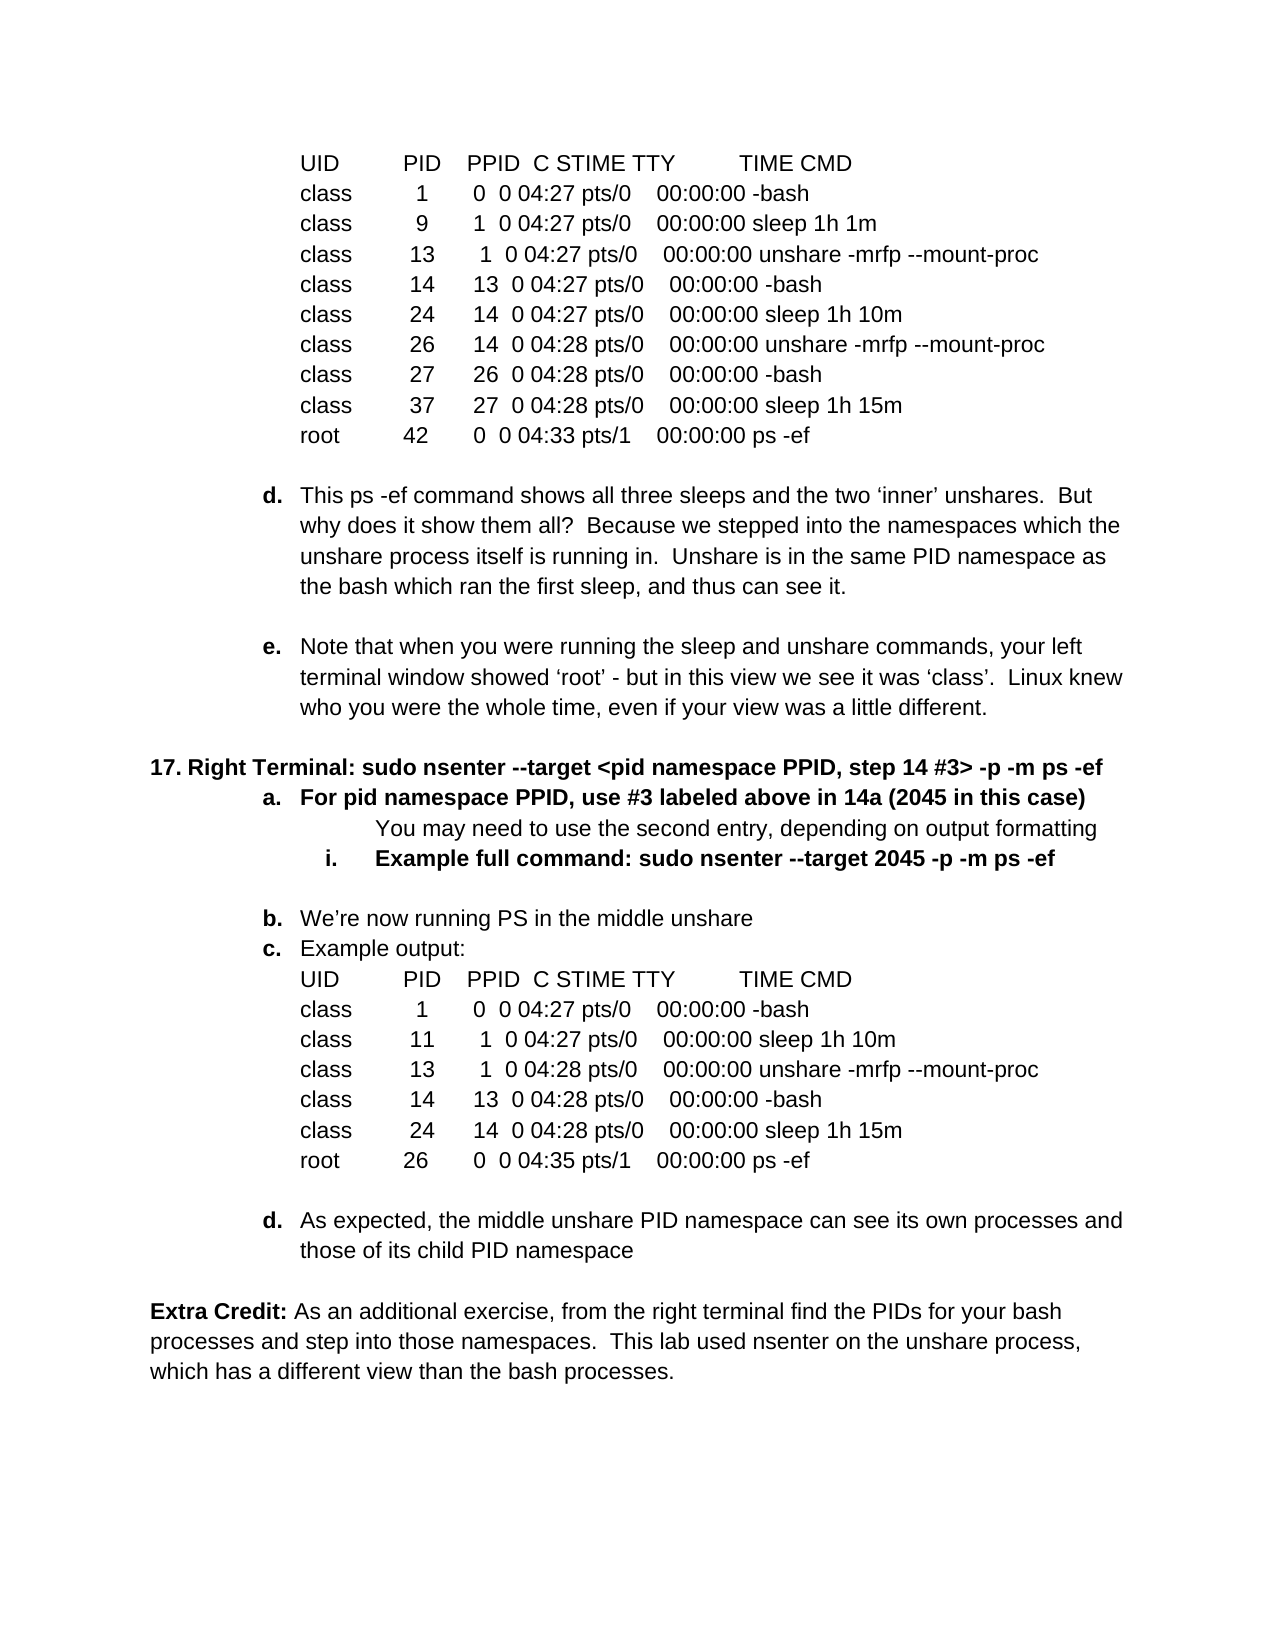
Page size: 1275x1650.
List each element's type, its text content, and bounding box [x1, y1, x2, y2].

text class 37 27 0 04:28 pts/0 00:00:00 sleep 1h 15m [300, 392, 1125, 418]
text class 11 1 0 04:27 pts/0 00:00:00 sleep 1h 10m [300, 1026, 1125, 1052]
text class 24 14 0 04:27 pts/0 00:00:00 sleep 1h 10m [300, 301, 1125, 327]
text class 13 1 0 04:28 pts/0 00:00:00 unshare -mrfp --mount-proc [300, 1056, 1125, 1083]
text UID PID PPID C STIME TTY TIME CMD [300, 150, 1125, 176]
list For pid namespace PPID, use #3 labeled above in 14a (2045 in this case) You may need to use the second entry, depending on output formatting [262, 784, 1125, 841]
text Extra Credit: As an additional exercise, from the right terminal find the PIDs for your bash processes and step into those namespaces. This lab used nsenter on the unshare process, which has a different view than the bash processes. [150, 1298, 1125, 1385]
text class 1 0 0 04:27 pts/0 00:00:00 -bash [300, 180, 1125, 207]
text class 14 13 0 04:28 pts/0 00:00:00 -bash [300, 1086, 1125, 1113]
list This ps -ef command shows all three sleeps and the two ‘inner’ unshares. But why does it show them all? Because we stepped into the namespaces which the unshare process itself is running in. Unshare is in the same PID namespace as the bash which ran the first sleep, and thus can see it. [262, 482, 1125, 629]
text class 9 1 0 04:27 pts/0 00:00:00 sleep 1h 1m [300, 210, 1125, 237]
text class 13 1 0 04:27 pts/0 00:00:00 unshare -mrfp --mount-proc [300, 241, 1125, 267]
list Example output: [262, 935, 1125, 962]
list Right Terminal: sudo nsenter --target <pid namespace PPID, step 14 #3> -p -m ps -ef [150, 754, 1125, 781]
list As expected, the middle unshare PID namespace can see its own processes and those of its child PID namespace [262, 1207, 1125, 1264]
list Example full command: sudo nsenter --target 2045 -p -m ps -ef [337, 845, 1125, 901]
list Note that when you were running the sleep and unshare commands, your left terminal window showed ‘root’ - but in this view we see it was ‘class’. Linux knew who you were the whole time, even if your view was a little different. [262, 633, 1125, 720]
text class 14 13 0 04:27 pts/0 00:00:00 -bash [300, 271, 1125, 297]
text class 24 14 0 04:28 pts/0 00:00:00 sleep 1h 15m [300, 1117, 1125, 1143]
text root 42 0 0 04:33 pts/1 00:00:00 ps -ef [300, 422, 1125, 448]
text UID PID PPID C STIME TTY TIME CMD [300, 966, 1125, 992]
text class 26 14 0 04:28 pts/0 00:00:00 unshare -mrfp --mount-proc [300, 331, 1125, 358]
text class 1 0 0 04:27 pts/0 00:00:00 -bash [300, 996, 1125, 1022]
text class 27 26 0 04:28 pts/0 00:00:00 -bash [300, 361, 1125, 388]
list We’re now running PS in the middle unshare [262, 905, 1125, 932]
text root 26 0 0 04:35 pts/1 00:00:00 ps -ef [300, 1147, 1125, 1173]
